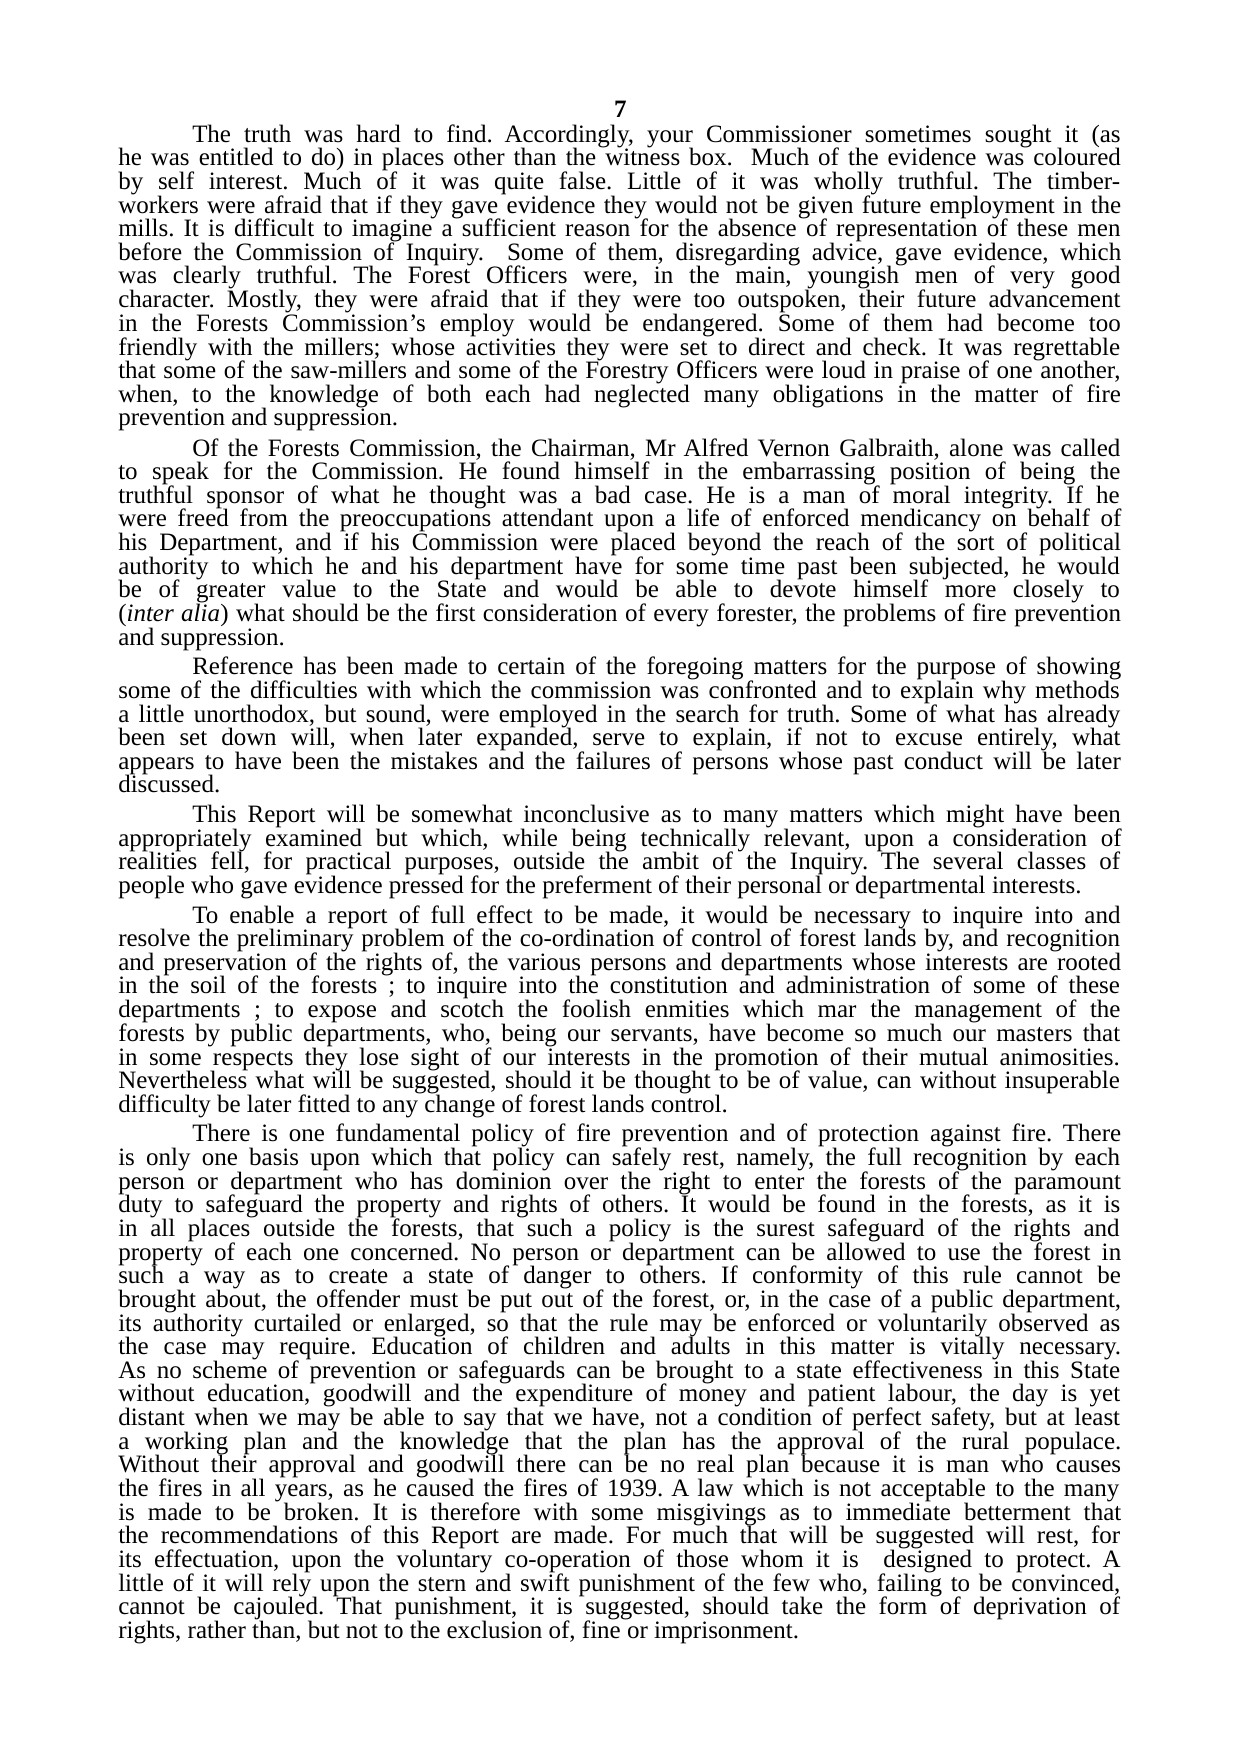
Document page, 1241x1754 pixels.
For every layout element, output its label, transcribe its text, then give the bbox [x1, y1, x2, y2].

text Of the Forests Commission, the Chairman, Mr Alfred Vernon Galbraith, alone was called to speak for the Commission. He found himself in the embarrassing position of being the truthful sponsor of what he thought was a bad case. He is a man of moral integrity. If he were freed from the preoccupations attendant upon a life of enforced mendicancy on behalf of his Department, and if his Commission were placed beyond the reach of the sort of political authority to which he and his department have for some time past been subjected, he would be of greater value to the State and would be able to devote himself more closely to (inter alia) what should be the first consideration of every forester, the problems of fire prevention and suppression. [118, 437, 1122, 650]
text This Report will be somewhat inconclusive as to many matters which might have been appropriately examined but which, while being technically relevant, upon a consideration of realities fell, for practical purposes, outside the ambit of the Inquiry. The several classes of people who gave evidence pressed for the preferment of their personal or departmental interests. [118, 804, 1122, 898]
text Reference has been made to certain of the foregoing matters for the purpose of showing some of the difficulties with which the commission was confronted and to explain why methods a little unorthodox, but sound, were employed in the search for truth. Some of what has already been set down will, when later expanded, serve to explain, if not to excuse entirely, what appears to have been the mistakes and the failures of persons whose past conduct will be later discussed. [118, 656, 1122, 798]
text The truth was hard to find. Accordingly, your Commissioner sometimes sought it (as he was entitled to do) in places other than the witness box. Much of the evidence was coloured by self interest. Much of it was quite false. Little of it was wholly truthful. The timber- workers were afraid that if they gave evidence they would not be given future employment in the mills. It is difficult to imagine a sufficient reason for the absence of representation of these men before the Commission of Inquiry. Some of them, disregarding advice, gave evidence, which was clearly truthful. The Forest Officers were, in the main, youngish men of very good character. Mostly, they were afraid that if they were too outspoken, their future advancement in the Forests Commission’s employ would be endangered. Some of them had become too friendly with the millers; whose activities they were set to direct and check. It was regrettable that some of the saw-millers and some of the Forestry Officers were loud in praise of one another, when, to the knowledge of both each had neglected many obligations in the matter of fire prevention and suppression. [118, 123, 1122, 431]
text To enable a report of full effect to be made, it would be necessary to inquire into and resolve the preliminary problem of the co-ordination of control of forest lands by, and recognition and preservation of the rights of, the various persons and departments whose interests are rooted in the soil of the forests ; to inquire into the constitution and administration of some of these departments ; to expose and scotch the foolish enmities which mar the management of the forests by public departments, who, being our servants, have become so much our masters that in some respects they lose sight of our interests in the promotion of their mutual animosities. Nevertheless what will be suggested, should it be thought to be of value, can without insuperable difficulty be later fitted to any change of forest lands control. [118, 904, 1122, 1117]
text There is one fundamental policy of fire prevention and of protection against fire. There is only one basis upon which that policy can safely rest, namely, the full recognition by each person or department who has dominion over the right to enter the forests of the paramount duty to safeguard the property and rights of others. It would be found in the forests, as it is in all places outside the forests, that such a policy is the surest safeguard of the rights and property of each one concerned. No person or department can be allowed to use the forest in such a way as to create a state of danger to others. If conformity of this rule cannot be brought about, the offender must be put out of the forest, or, in the case of a public department, its authority curtailed or enlarged, so that the rule may be enforced or voluntarily observed as the case may require. Education of children and adults in this matter is vitally necessary. As no scheme of prevention or safeguards can be brought to a state effectiveness in this State without education, goodwill and the expenditure of money and patient labour, the day is yet distant when we may be able to say that we have, not a condition of perfect safety, but at least a working plan and the knowledge that the plan has the approval of the rural populace. Without their approval and goodwill there can be no real plan because it is man who causes the fires in all years, as he caused the fires of 1939. A law which is not acceptable to the many is made to be broken. It is therefore with some misgivings as to immediate betterment that the recommendations of this Report are made. For much that will be suggested will rest, for its effectuation, upon the voluntary co-operation of those whom it is designed to protect. A little of it will rely upon the stern and swift punishment of the few who, failing to be convinced, cannot be cajouled. That punishment, it is suggested, should take the form of deprivation of rights, rather than, but not to the exclusion of, fine or imprisonment. [118, 1123, 1122, 1643]
